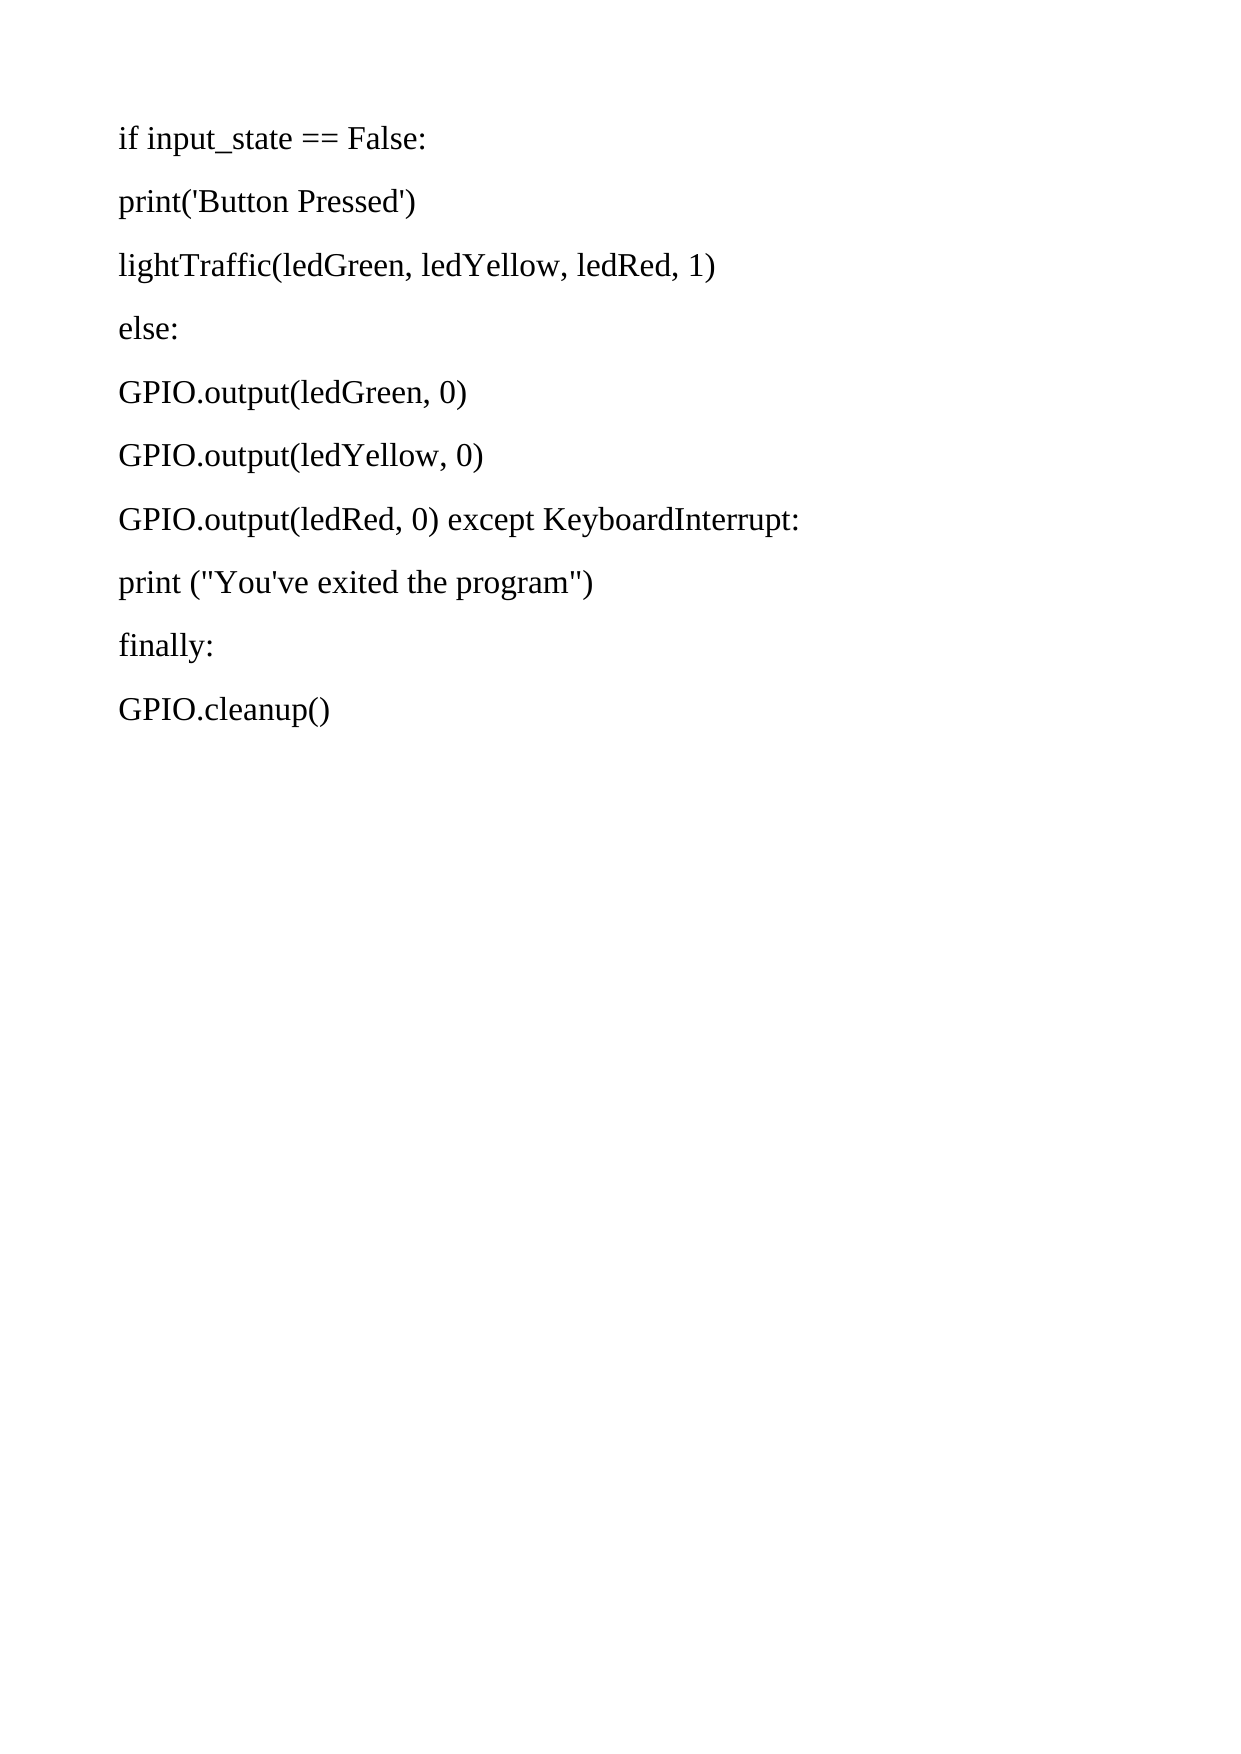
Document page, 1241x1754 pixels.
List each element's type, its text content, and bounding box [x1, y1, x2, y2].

text if input_state == False: [118, 118, 1122, 156]
text GPIO.output(ledRed, 0) except KeyboardInterrupt: [118, 499, 1122, 537]
text GPIO.output(ledGreen, 0) [118, 372, 1122, 410]
text GPIO.cleanup() [118, 689, 1122, 727]
text print('Button Pressed') [118, 182, 1122, 220]
text else: [118, 308, 1122, 347]
text lightTraffic(ledGreen, ledYellow, ledRed, 1) [118, 245, 1122, 283]
text finally: [118, 626, 1122, 664]
text print ("You've exited the program") [118, 562, 1122, 601]
text GPIO.output(ledYellow, 0) [118, 435, 1122, 474]
